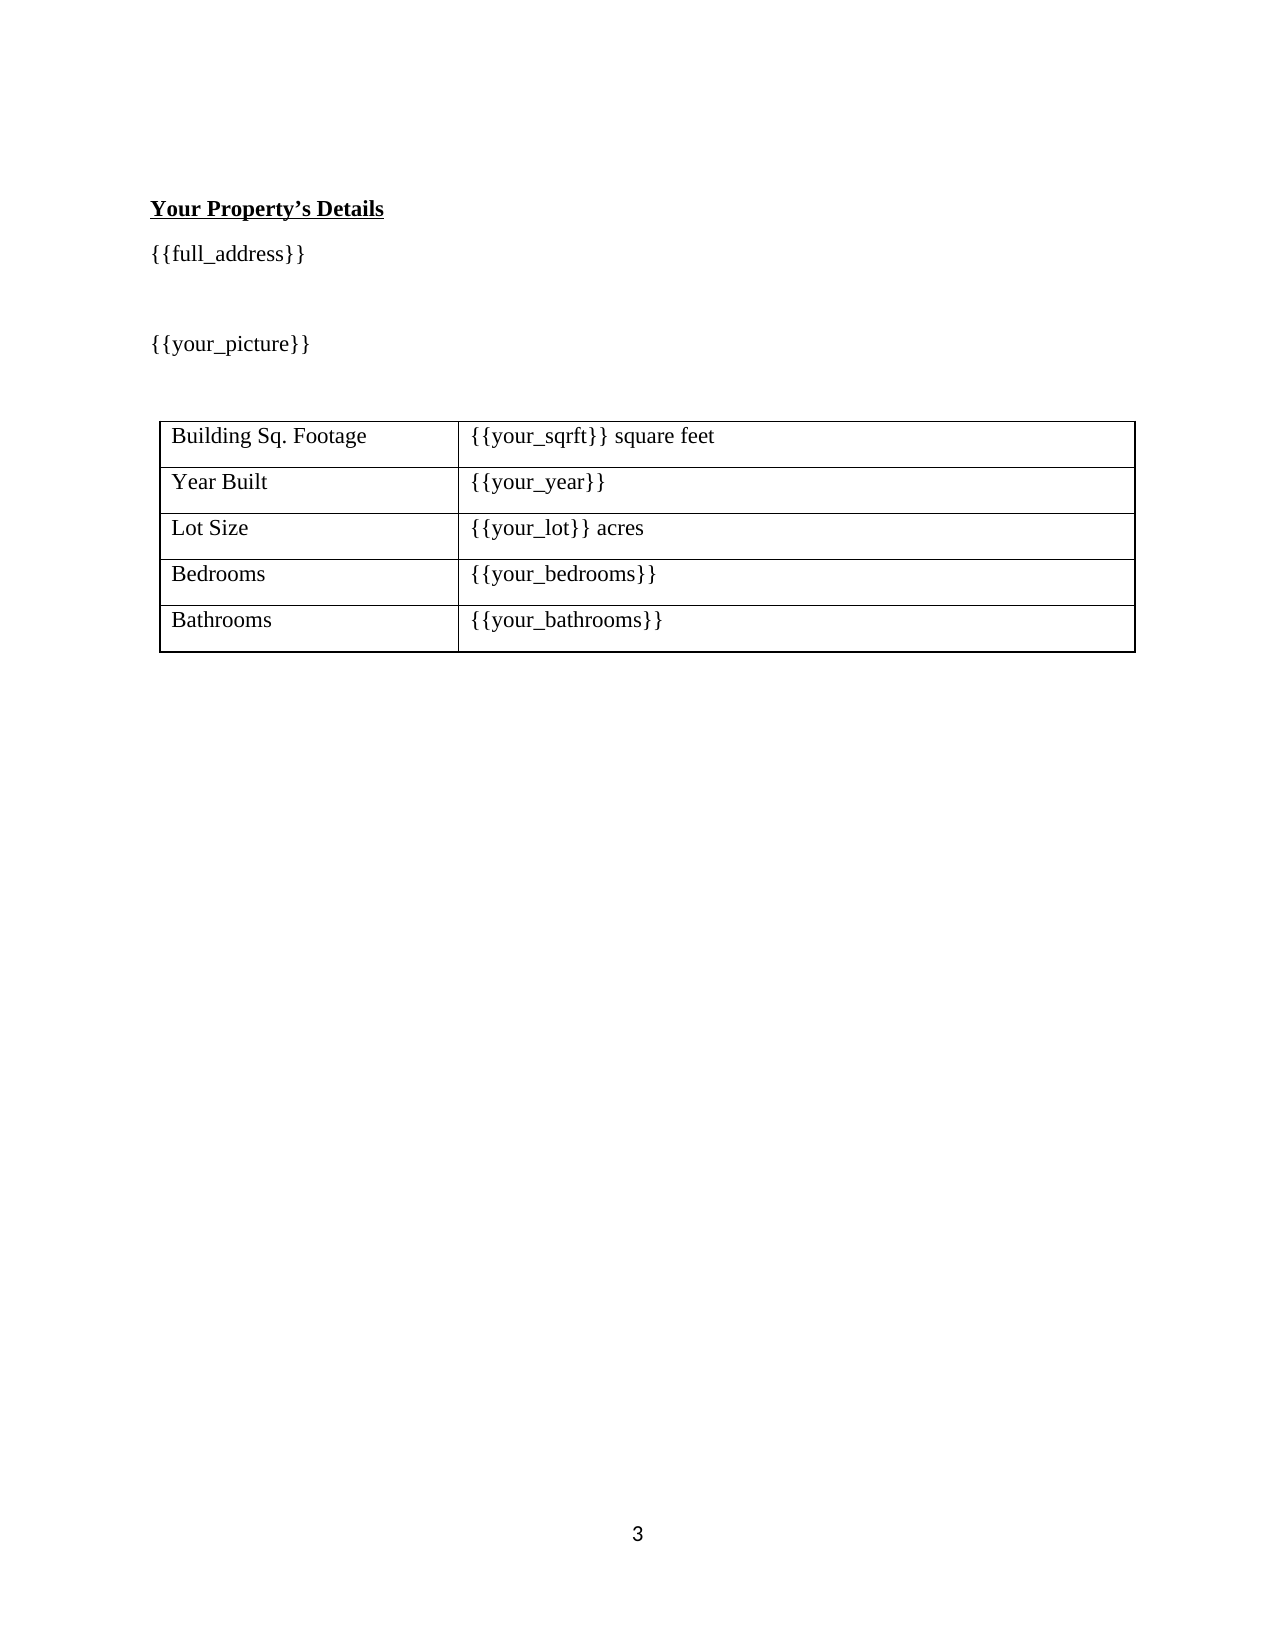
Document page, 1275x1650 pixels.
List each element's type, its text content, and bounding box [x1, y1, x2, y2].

table_header Building Sq. Footage [161, 422, 458, 467]
table_cell {{your_bathrooms}} [459, 606, 1134, 651]
text {{your_picture}} [150, 330, 1125, 357]
table_cell Bathrooms [161, 606, 458, 651]
table_header {{your_sqrft}} square feet [459, 422, 1134, 467]
text {{full_address}} [150, 240, 1125, 267]
table_cell Bedrooms [161, 560, 458, 605]
table_cell {{your_bedrooms}} [459, 560, 1134, 605]
table_cell Year Built [161, 468, 458, 513]
table_cell {{your_year}} [459, 468, 1134, 513]
subtitle Your Property’s Details [150, 195, 1125, 221]
table_cell {{your_lot}} acres [459, 514, 1134, 559]
table_cell Lot Size [161, 514, 458, 559]
